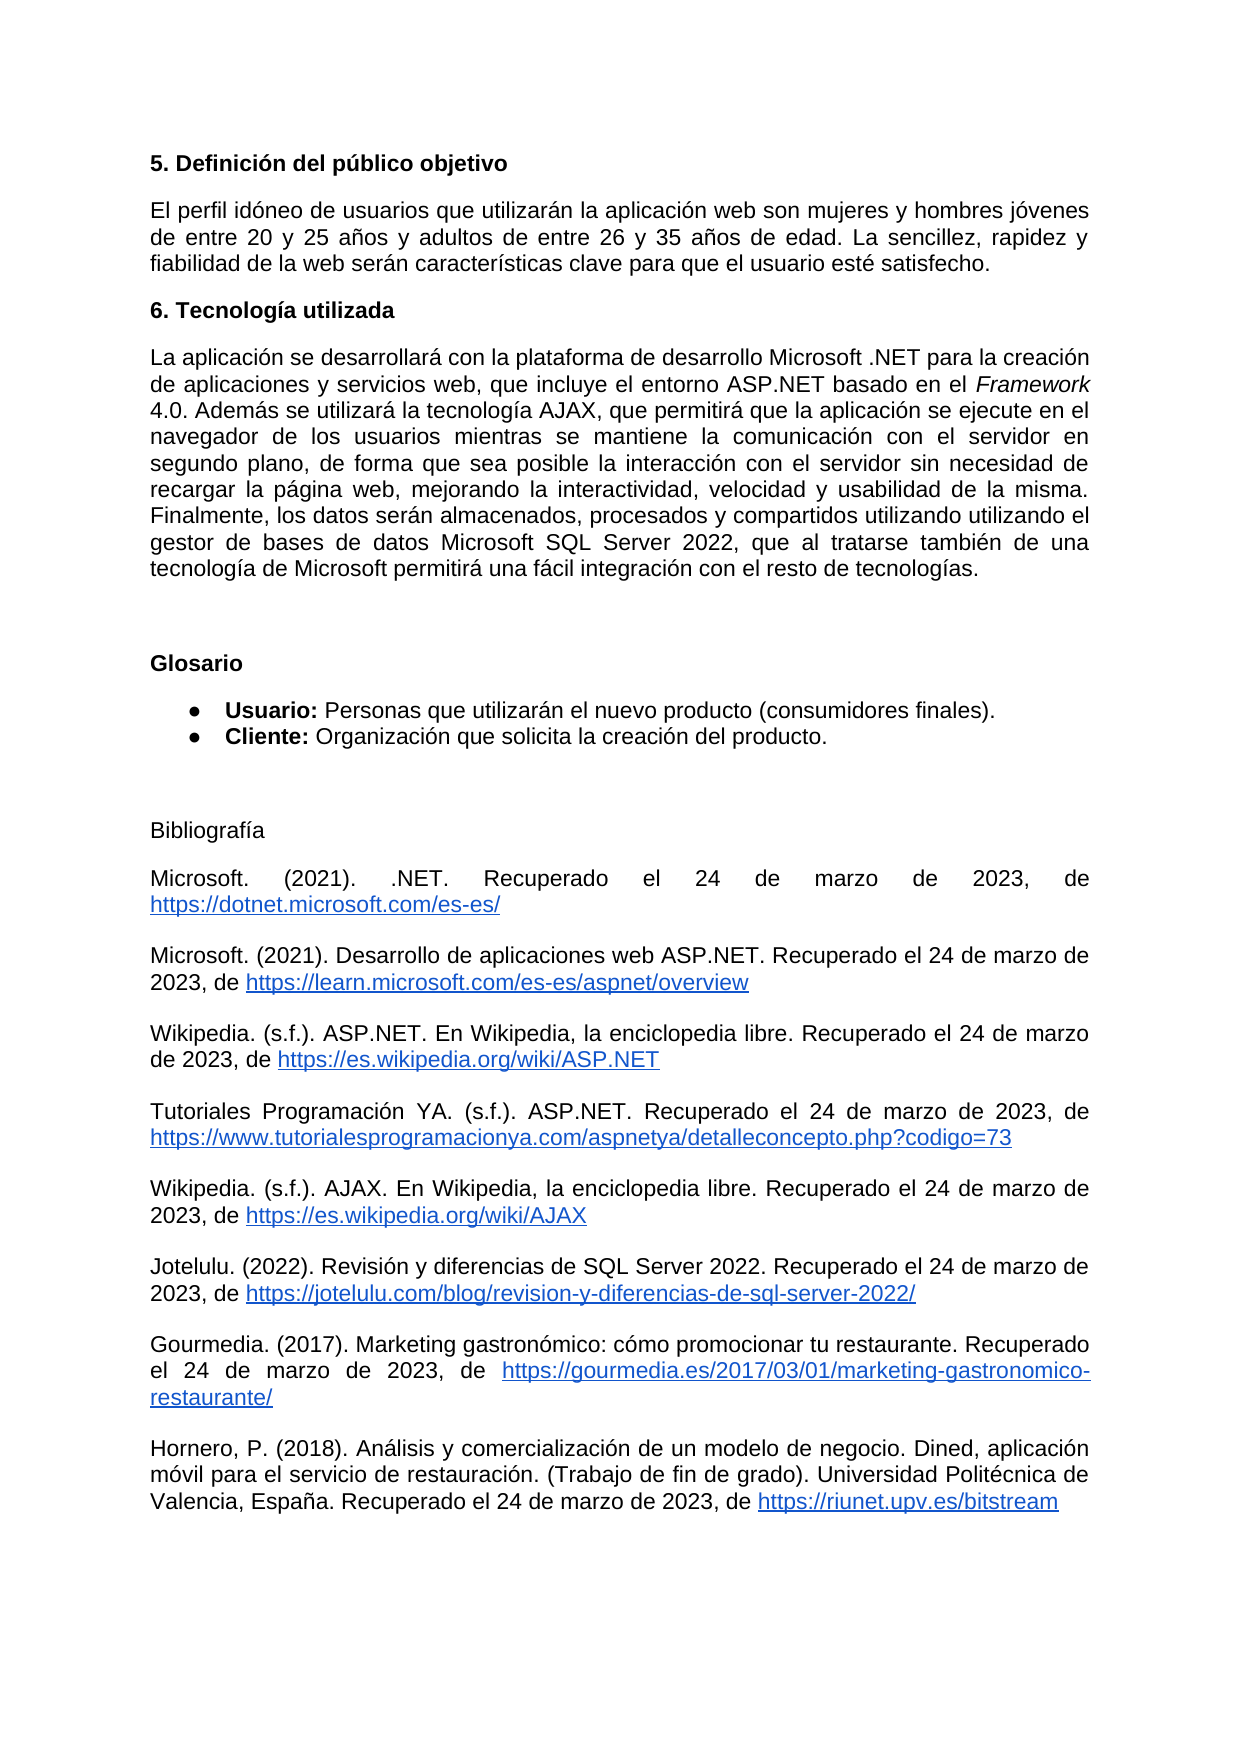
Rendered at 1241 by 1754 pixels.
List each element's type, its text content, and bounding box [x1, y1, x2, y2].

list Cliente: Organización que solicita la creación del producto. [187, 723, 1090, 749]
text Microsoft. (2021). Desarrollo de aplicaciones web ASP.NET. Recuperado el 24 de marzo de 2023, de https://learn.microsoft.com/es-es/aspnet/overview [150, 942, 1090, 995]
text Microsoft. (2021). .NET. Recuperado el 24 de marzo de 2023, de https://dotnet.microsoft.com/es-es/ [150, 864, 1090, 917]
text Gourmedia. (2017). Marketing gastronómico: cómo promocionar tu restaurante. Recuperado el 24 de marzo de 2023, de https://gourmedia.es/2017/03/01/marketing-gastronomico-restaurante/ [150, 1331, 1090, 1410]
text Wikipedia. (s.f.). ASP.NET. En Wikipedia, la enciclopedia libre. Recuperado el 24 de marzo de 2023, de https://es.wikipedia.org/wiki/ASP.NET [150, 1020, 1090, 1073]
text El perfil idóneo de usuarios que utilizarán la aplicación web son mujeres y hombres jóvenes de entre 20 y 25 años y adultos de entre 26 y 35 años de edad. La sencillez, rapidez y fiabilidad de la web serán características clave para que el usuario esté satisfecho. [150, 197, 1090, 276]
text Wikipedia. (s.f.). AJAX. En Wikipedia, la enciclopedia libre. Recuperado el 24 de marzo de 2023, de https://es.wikipedia.org/wiki/AJAX [150, 1175, 1090, 1228]
text Glosario [150, 649, 1090, 676]
text Hornero, P. (2018). Análisis y comercialización de un modelo de negocio. Dined, aplicación móvil para el servicio de restauración. (Trabajo de fin de grado). Universidad Politécnica de Valencia, España. Recuperado el 24 de marzo de 2023, de https://riunet.upv.es/bitstream [150, 1435, 1090, 1514]
text Bibliografía [150, 817, 1090, 844]
text Tutoriales Programación YA. (s.f.). ASP.NET. Recuperado el 24 de marzo de 2023, de https://www.tutorialesprogramacionya.com/aspnetya/detalleconcepto.php?codigo=73 [150, 1098, 1090, 1150]
list Usuario: Personas que utilizarán el nuevo producto (consumidores finales). [187, 697, 1090, 723]
text 5. Definición del público objetivo [150, 150, 1090, 176]
text La aplicación se desarrollará con la plataforma de desarrollo Microsoft .NET para la creación de aplicaciones y servicios web, que incluye el entorno ASP.NET basado en el Framework 4.0. Además se utilizará la tecnología AJAX, que permitirá que la aplicación se ejecute en el navegador de los usuarios mientras se mantiene la comunicación con el servidor en segundo plano, de forma que sea posible la interacción con el servidor sin necesidad de recargar la página web, mejorando la interactividad, velocidad y usabilidad de la misma. Finalmente, los datos serán almacenados, procesados y compartidos utilizando utilizando el gestor de bases de datos Microsoft SQL Server 2022, que al tratarse también de una tecnología de Microsoft permitirá una fácil integración con el resto de tecnologías. [150, 344, 1090, 581]
text 6. Tecnología utilizada [150, 297, 1090, 323]
text Jotelulu. (2022). Revisión y diferencias de SQL Server 2022. Recuperado el 24 de marzo de 2023, de https://jotelulu.com/blog/revision-y-diferencias-de-sql-server-2022/ [150, 1253, 1090, 1306]
